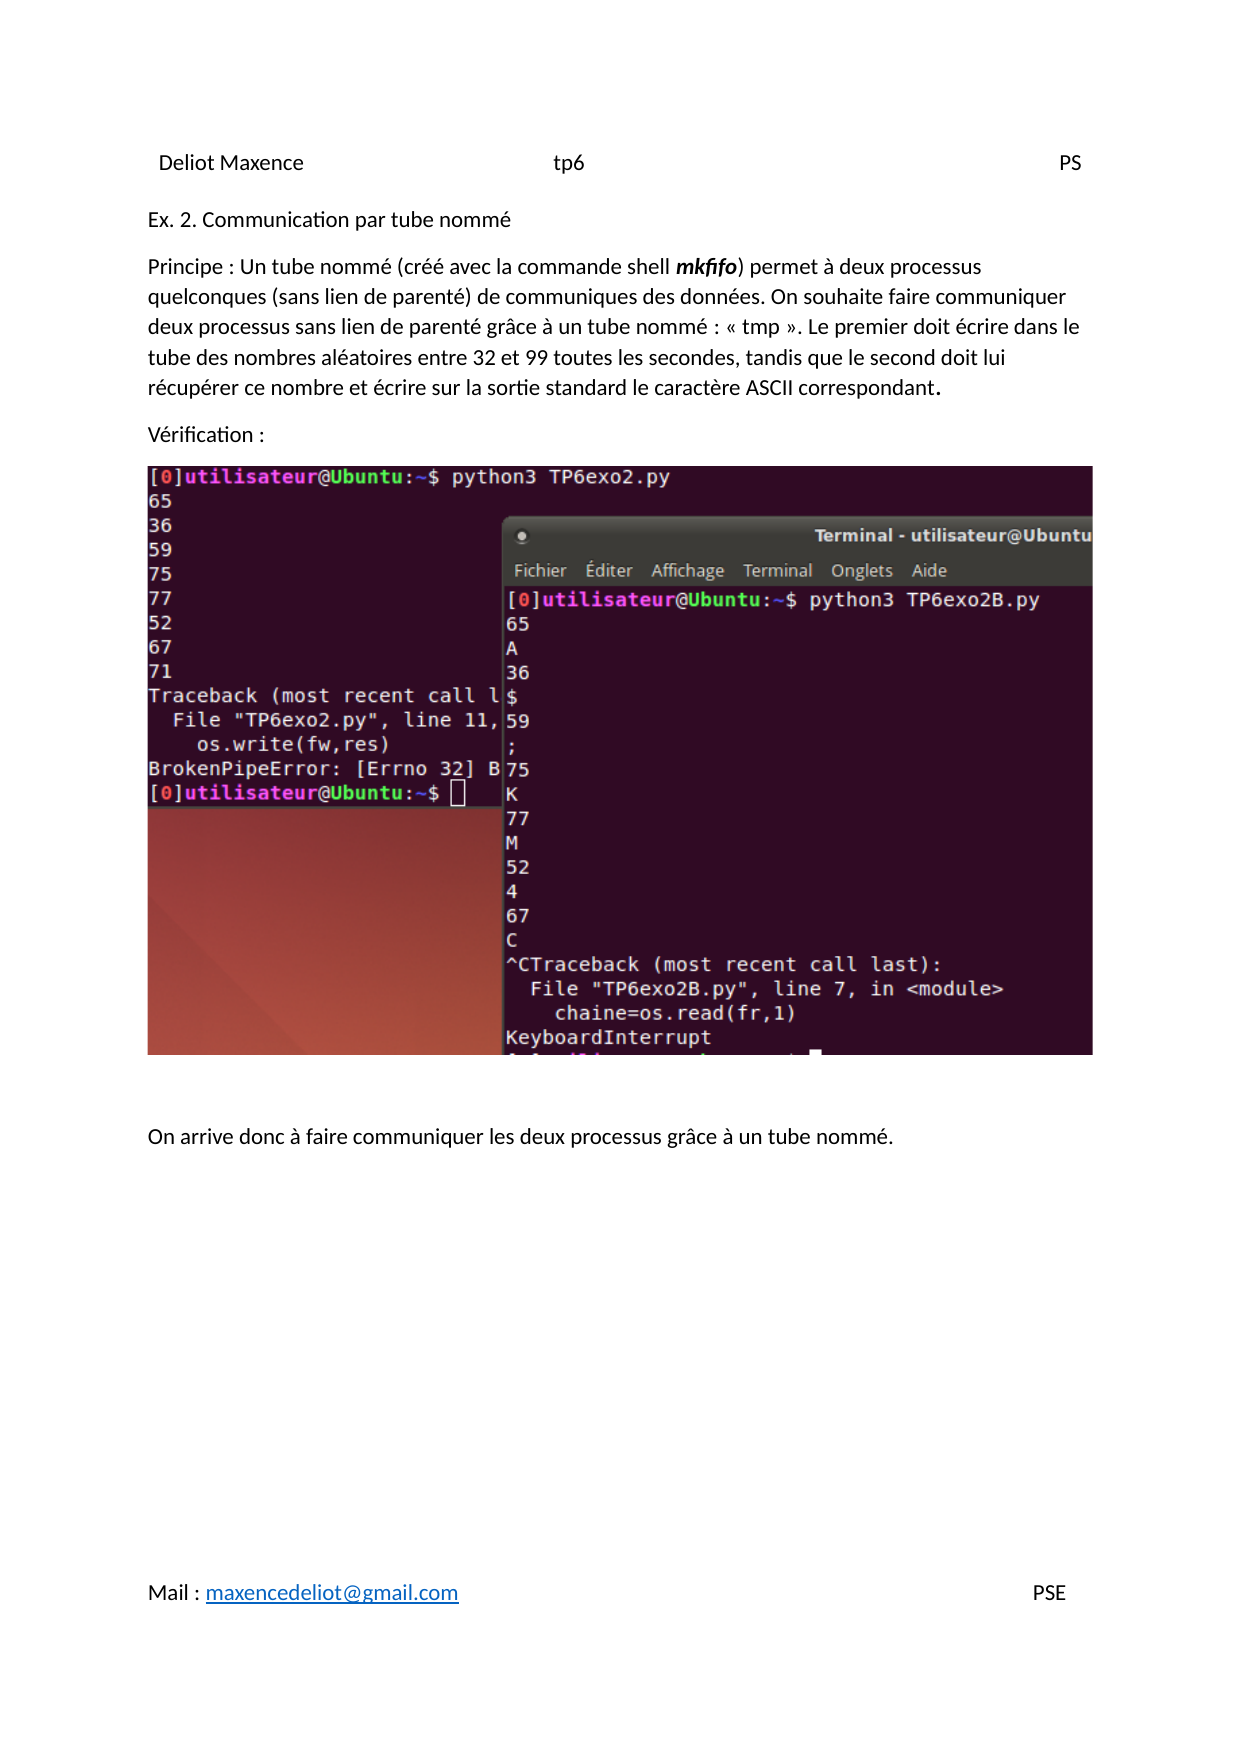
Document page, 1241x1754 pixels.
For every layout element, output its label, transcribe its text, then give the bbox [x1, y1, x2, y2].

text Principe : Un tube nommé (créé avec la commande shell mkfifo) permet à deux processus quelconques (sans lien de parenté) de communiques des données. On souhaite faire communiquer deux processus sans lien de parenté grâce à un tube nommé : « tmp ». Le premier doit écrire dans le tube des nombres aléatoires entre 32 et 99 toutes les secondes, tandis que le second doit lui récupérer ce nombre et écrire sur la sortie standard le caractère ASCII correspondant. [148, 252, 1093, 401]
text On arrive donc à faire communiquer les deux processus grâce à un tube nommé. [148, 1122, 1093, 1150]
text Vérification : [148, 420, 1093, 448]
text Ex. 2. Communication par tube nommé [148, 205, 1093, 233]
picture [147, 466, 1093, 1055]
